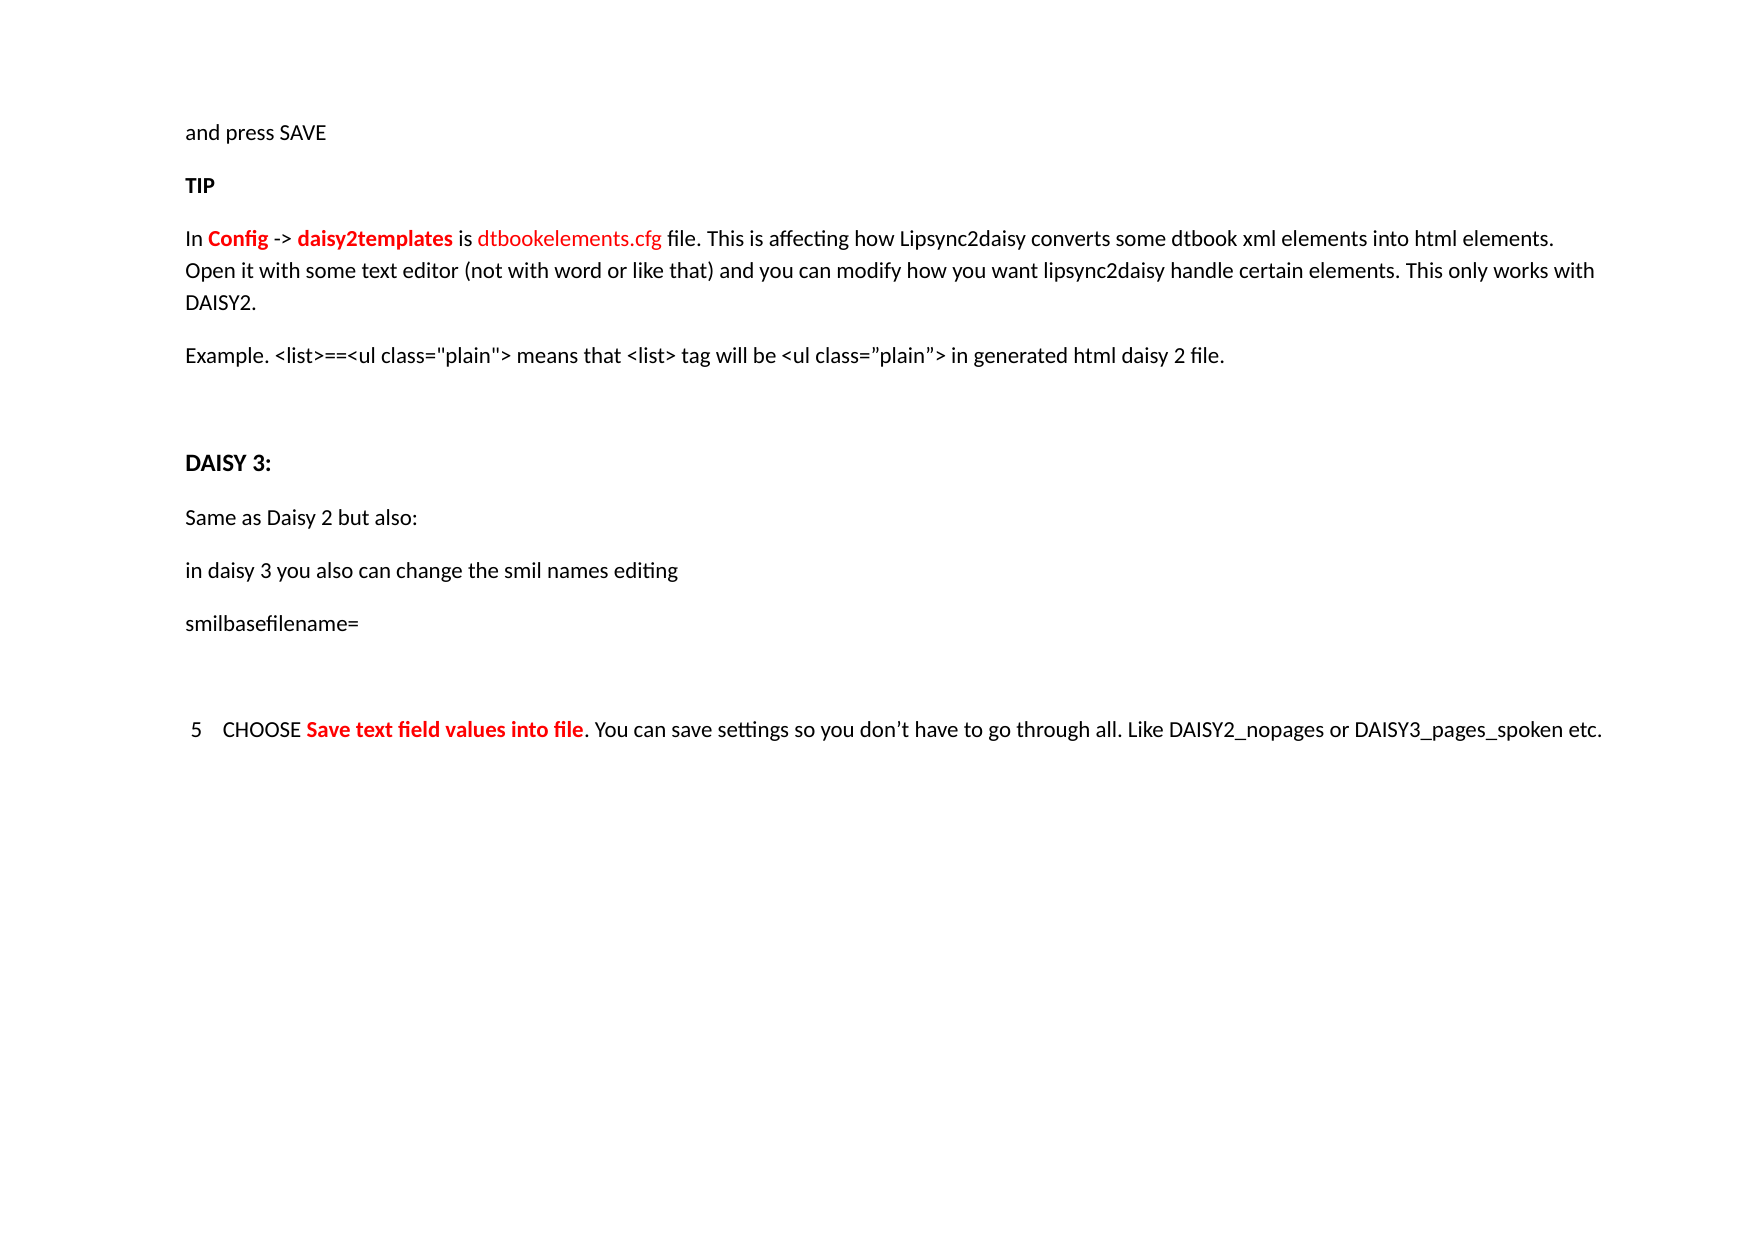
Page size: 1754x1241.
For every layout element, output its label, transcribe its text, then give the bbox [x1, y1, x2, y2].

text DAISY 3: [185, 448, 1606, 478]
text In Config -> daisy2templates is dtbookelements.cfg file. This is affecting how Lipsync2daisy converts some dtbook xml elements into html elements. Open it with some text editor (not with word or like that) and you can modify how you want lipsync2daisy handle certain elements. This only works with DAISY2. [185, 224, 1606, 317]
list CHOOSE Save text field values into file. You can save settings so you don’t have to go through all. Like DAISY2_nopages or DAISY3_pages_spoken etc. [185, 716, 1606, 743]
text and press SAVE [185, 118, 1606, 146]
text in daisy 3 you also can change the smil names editing [185, 556, 1606, 584]
text TIP [185, 171, 1606, 199]
text Example. <list>==<ul class="plain"> means that <list> tag will be <ul class=”plain”> in generated html daisy 2 file. [185, 342, 1606, 369]
text smilbasefilename= [185, 609, 1606, 637]
text Same as Daisy 2 but also: [185, 503, 1606, 531]
